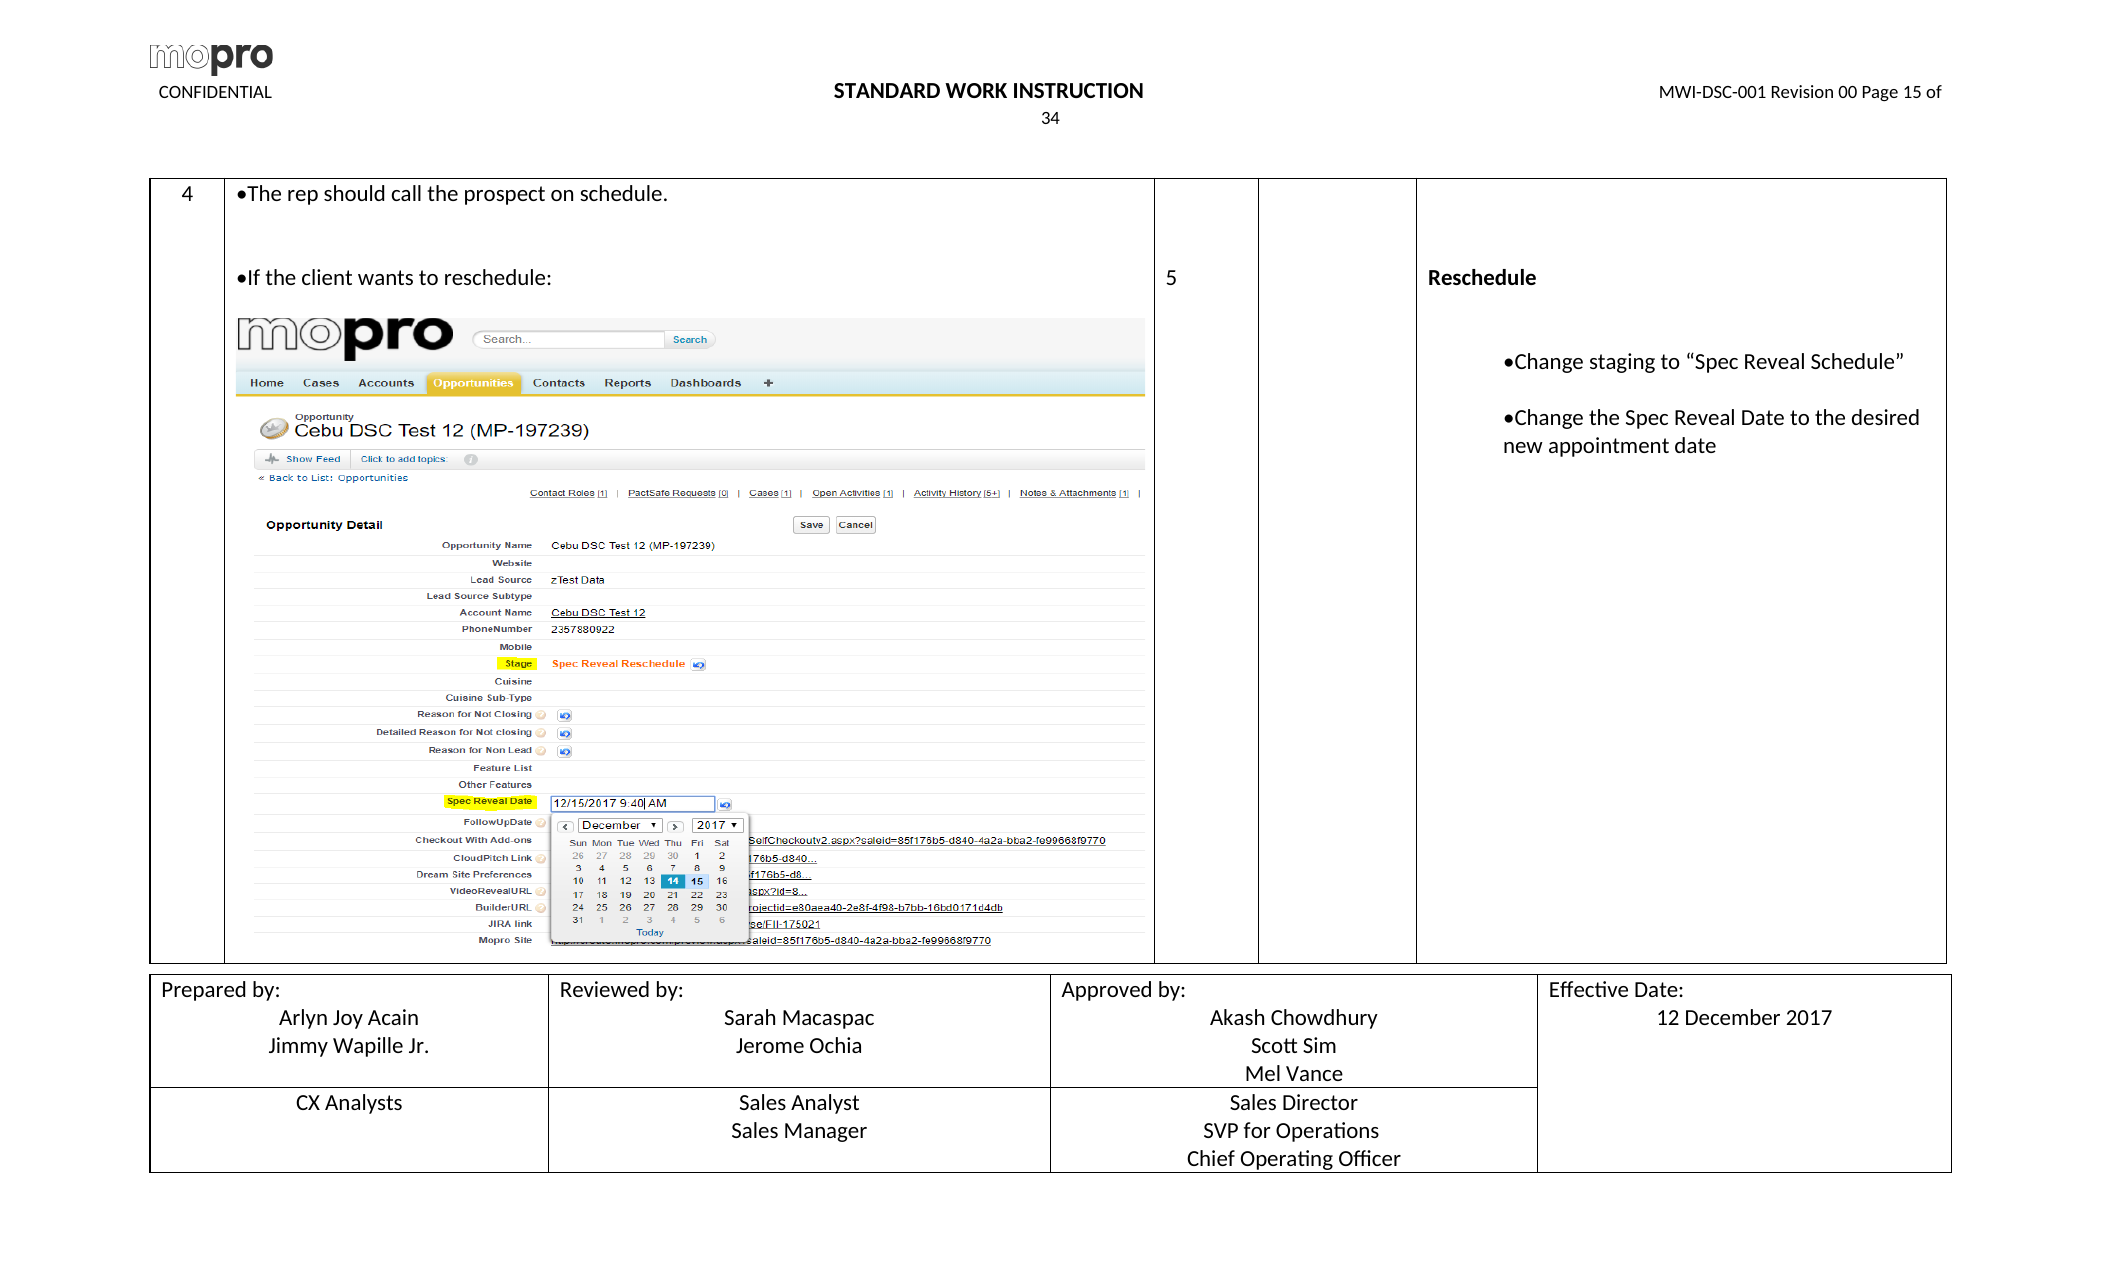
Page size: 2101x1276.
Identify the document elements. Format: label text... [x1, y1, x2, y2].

table_cell Reschedule •Change staging to “Spec Reveal Schedule” •Change the Spec Reveal Date to the desired new appointment date [1417, 179, 1946, 963]
table_cell •The rep should call the prospect on schedule. •If the client wants to reschedule: [225, 179, 1154, 963]
table_cell 5 [1155, 179, 1258, 963]
table_cell [1259, 179, 1416, 963]
table_cell 4 [151, 179, 224, 963]
